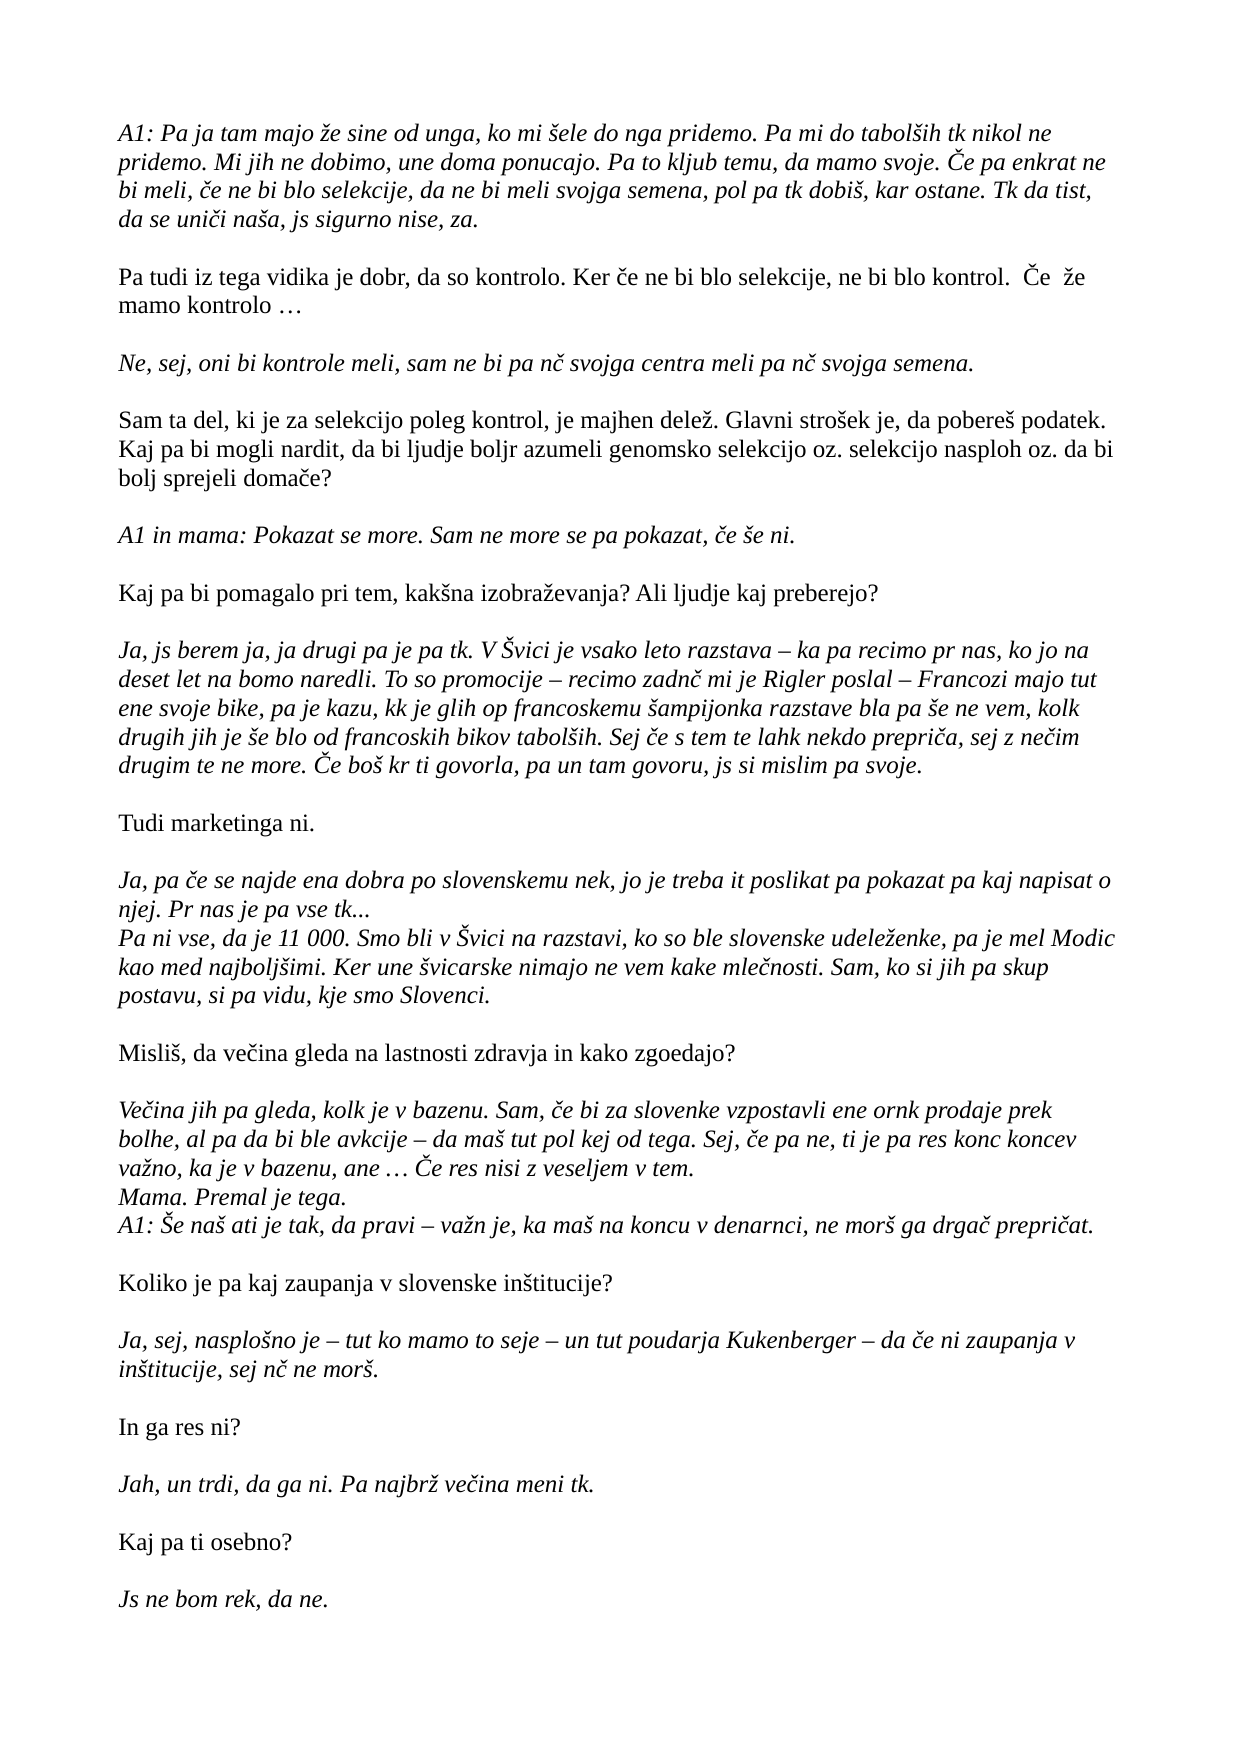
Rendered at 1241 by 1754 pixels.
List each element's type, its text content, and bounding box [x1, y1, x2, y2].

text A1 in mama: Pokazat se more. Sam ne more se pa pokazat, če še ni. [118, 521, 1122, 549]
text Misliš, da večina gleda na lastnosti zdravja in kako zgoedajo? [118, 1038, 1122, 1067]
text Sam ta del, ki je za selekcijo poleg kontrol, je majhen delež. Glavni strošek je, da pobereš podatek. [118, 406, 1122, 434]
text A1: Pa ja tam majo že sine od unga, ko mi šele do nga pridemo. Pa mi do tabolših tk nikol ne pridemo. Mi jih ne dobimo, une doma ponucajo. Pa to kljub temu, da mamo svoje. Če pa enkrat ne bi meli, če ne bi blo selekcije, da ne bi meli svojga semena, pol pa tk dobiš, kar ostane. Tk da tist, da se uniči naša, js sigurno nise, za. [118, 118, 1122, 233]
text Pa tudi iz tega vidika je dobr, da so kontrolo. Ker če ne bi blo selekcije, ne bi blo kontrol. Če že mamo kontrolo … [118, 262, 1122, 319]
text Ne, sej, oni bi kontrole meli, sam ne bi pa nč svojga centra meli pa nč svojga semena. [118, 348, 1122, 377]
text Koliko je pa kaj zaupanja v slovenske inštitucije? [118, 1268, 1122, 1297]
text Pa ni vse, da je 11 000. Smo bli v Švici na razstavi, ko so ble slovenske udeleženke, pa je mel Modic kao med najboljšimi. Ker une švicarske nimajo ne vem kake mlečnosti. Sam, ko si jih pa skup postavu, si pa vidu, kje smo Slovenci. [118, 923, 1122, 1009]
text Kaj pa bi mogli nardit, da bi ljudje boljr azumeli genomsko selekcijo oz. selekcijo nasploh oz. da bi bolj sprejeli domače? [118, 434, 1122, 492]
text Tudi marketinga ni. [118, 808, 1122, 837]
text Ja, sej, nasplošno je – tut ko mamo to seje – un tut poudarja Kukenberger – da če ni zaupanja v inštitucije, sej nč ne morš. [118, 1326, 1122, 1383]
text Ja, pa če se najde ena dobra po slovenskemu nek, jo je treba it poslikat pa pokazat pa kaj napisat o njej. Pr nas je pa vse tk... [118, 866, 1122, 923]
text Mama. Premal je tega. [118, 1182, 1122, 1211]
text Kaj pa ti osebno? [118, 1527, 1122, 1556]
text Js ne bom rek, da ne. [118, 1584, 1122, 1613]
text In ga res ni? [118, 1412, 1122, 1441]
text Večina jih pa gleda, kolk je v bazenu. Sam, če bi za slovenke vzpostavli ene ornk prodaje prek bolhe, al pa da bi ble avkcije – da maš tut pol kej od tega. Sej, če pa ne, ti je pa res konc koncev važno, ka je v bazenu, ane … Če res nisi z veseljem v tem. [118, 1096, 1122, 1182]
text Kaj pa bi pomagalo pri tem, kakšna izobraževanja? Ali ljudje kaj preberejo? [118, 578, 1122, 607]
text Jah, un trdi, da ga ni. Pa najbrž večina meni tk. [118, 1469, 1122, 1498]
text Ja, js berem ja, ja drugi pa je pa tk. V Švici je vsako leto razstava – ka pa recimo pr nas, ko jo na deset let na bomo naredli. To so promocije – recimo zadnč mi je Rigler poslal – Francozi majo tut ene svoje bike, pa je kazu, kk je glih op francoskemu šampijonka razstave bla pa še ne vem, kolk drugih jih je še blo od francoskih bikov tabolših. Sej če s tem te lahk nekdo prepriča, sej z nečim drugim te ne more. Če boš kr ti govorla, pa un tam govoru, js si mislim pa svoje. [118, 636, 1122, 779]
text A1: Še naš ati je tak, da pravi – važn je, ka maš na koncu v denarnci, ne morš ga drgač prepričat. [118, 1211, 1122, 1239]
